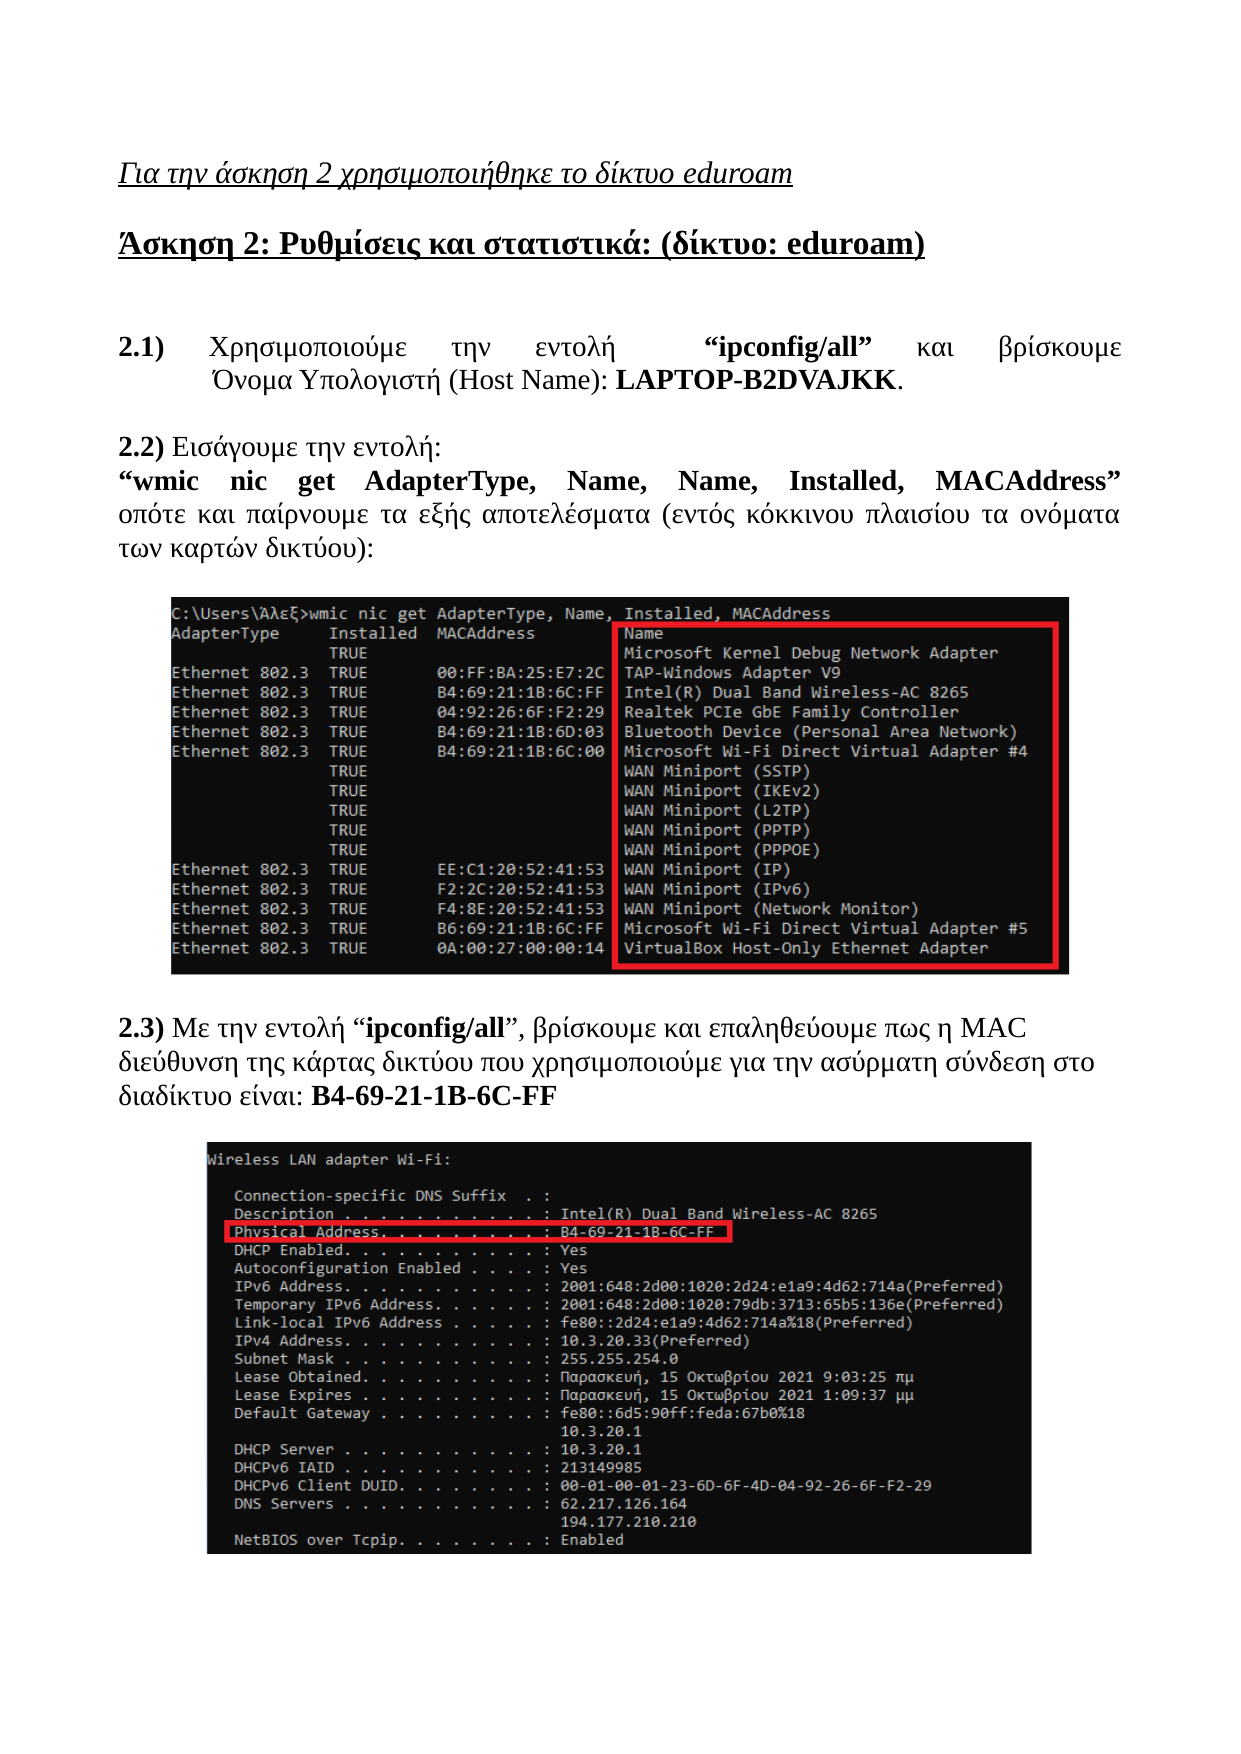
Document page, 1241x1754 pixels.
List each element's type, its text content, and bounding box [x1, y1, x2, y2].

text 2.2) Εισάγουμε την εντολή: [118, 429, 1122, 463]
picture [205, 1142, 1035, 1554]
text “wmic nic get AdapterType, Name, Name, Installed, MACAddress” οπότε και παίρνουμε τα εξής αποτελέσματα (εντός κόκκινου πλαισίου τα ονόματα των καρτών δικτύου): [118, 463, 1122, 564]
text 2.1) Χρησιμοποιούμε την εντολή “ipconfig/all” και βρίσκουμε Όνομα Υπολογιστή (Host Name): LAPTOP-B2DVAJKK. [118, 329, 1122, 396]
text Για την άσκηση 2 χρησιμοποιήθηκε το δίκτυο eduroam [118, 154, 1122, 190]
text 2.3) Με την εντολή “ipconfig/all”, βρίσκουμε και επαληθεύουμε πως η MAC διεύθυνση της κάρτας δικτύου που χρησιμοποιούμε για την ασύρματη σύνδεση στο διαδίκτυο είναι: B4-69-21-1B-6C-FF [118, 1011, 1122, 1111]
picture [171, 597, 1070, 977]
text Άσκηση 2: Ρυθμίσεις και στατιστικά: (δίκτυο: eduroam) [118, 223, 1122, 262]
